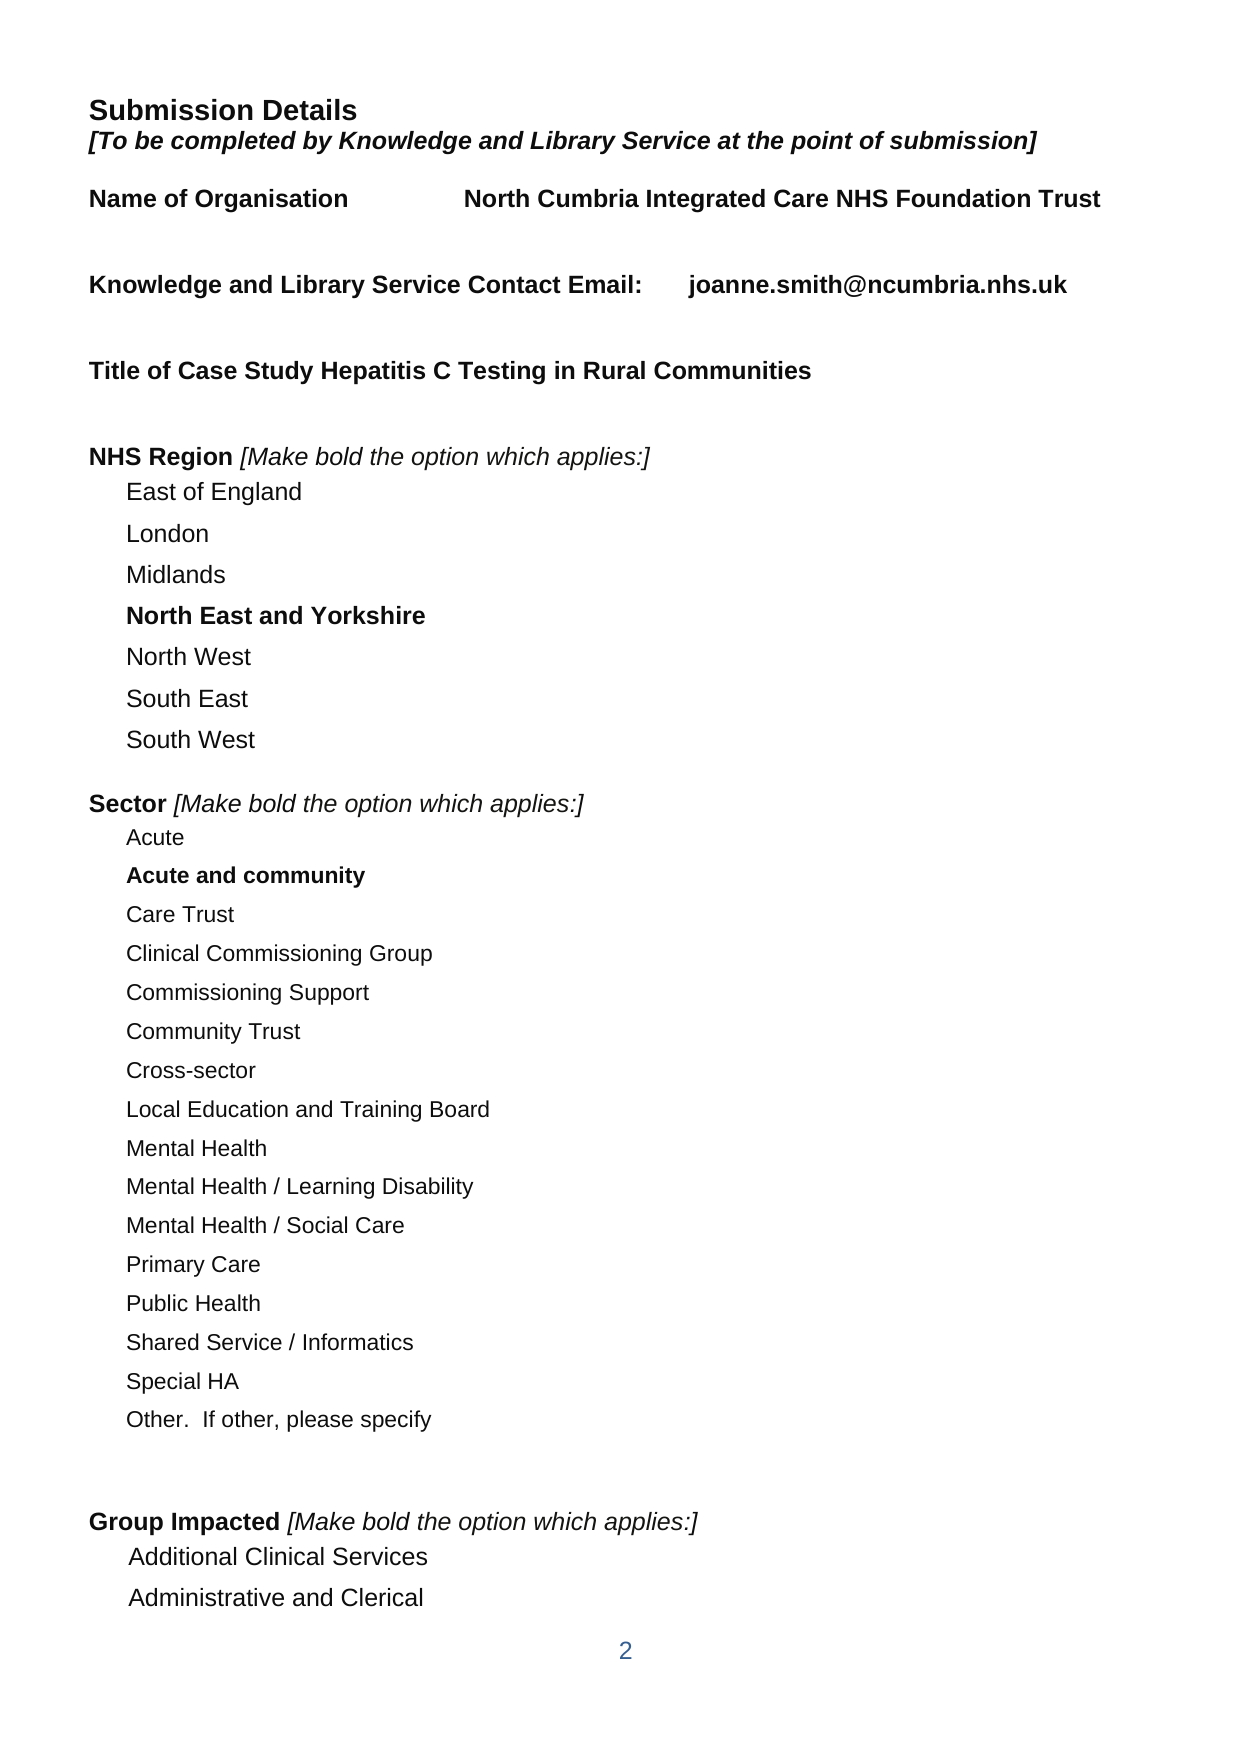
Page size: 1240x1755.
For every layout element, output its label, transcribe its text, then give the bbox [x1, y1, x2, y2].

text South West [126, 725, 1151, 754]
text Care Trust [126, 901, 1151, 928]
text East of England [126, 477, 1151, 506]
text Local Education and Training Board [126, 1096, 1151, 1122]
text Acute and community [126, 862, 1151, 889]
text North West [126, 642, 1151, 671]
text Cross-sector [126, 1057, 1151, 1083]
text South East [126, 684, 1151, 712]
text Additional Clinical Services [128, 1542, 1151, 1570]
text Community Trust [126, 1018, 1151, 1044]
text North East and Yorkshire [126, 601, 1151, 630]
text Mental Health / Learning Disability [126, 1173, 1151, 1200]
text Shared Service / Informatics [126, 1329, 1151, 1355]
text Mental Health [126, 1134, 1151, 1161]
text Special HA [126, 1368, 1151, 1394]
text Clinical Commissioning Group [126, 940, 1151, 967]
text Other. If other, please specify [126, 1406, 1151, 1433]
text Commissioning Support [126, 979, 1151, 1005]
text Mental Health / Social Care [126, 1212, 1151, 1238]
text Title of Case Study Hepatitis C Testing in Rural Communities [89, 356, 1151, 385]
text Midlands [126, 560, 1151, 589]
text Sector [Make bold the option which applies:] [89, 789, 1151, 817]
text Name of Organisation North Cumbria Integrated Care NHS Foundation Trust [89, 184, 1151, 212]
text Submission Details [89, 93, 1151, 126]
text Knowledge and Library Service Contact Email: joanne.smith@ncumbria.nhs.uk [89, 270, 1151, 299]
text Primary Care [126, 1251, 1151, 1277]
text NHS Region [Make bold the option which applies:] [89, 442, 1151, 471]
text London [126, 519, 1151, 547]
text Public Health [126, 1290, 1151, 1316]
text Administrative and Clerical [128, 1583, 1151, 1612]
text Group Impacted [Make bold the option which applies:] [89, 1507, 1151, 1535]
text Acute [126, 824, 1151, 850]
text [To be completed by Knowledge and Library Service at the point of submission] [89, 126, 1151, 155]
